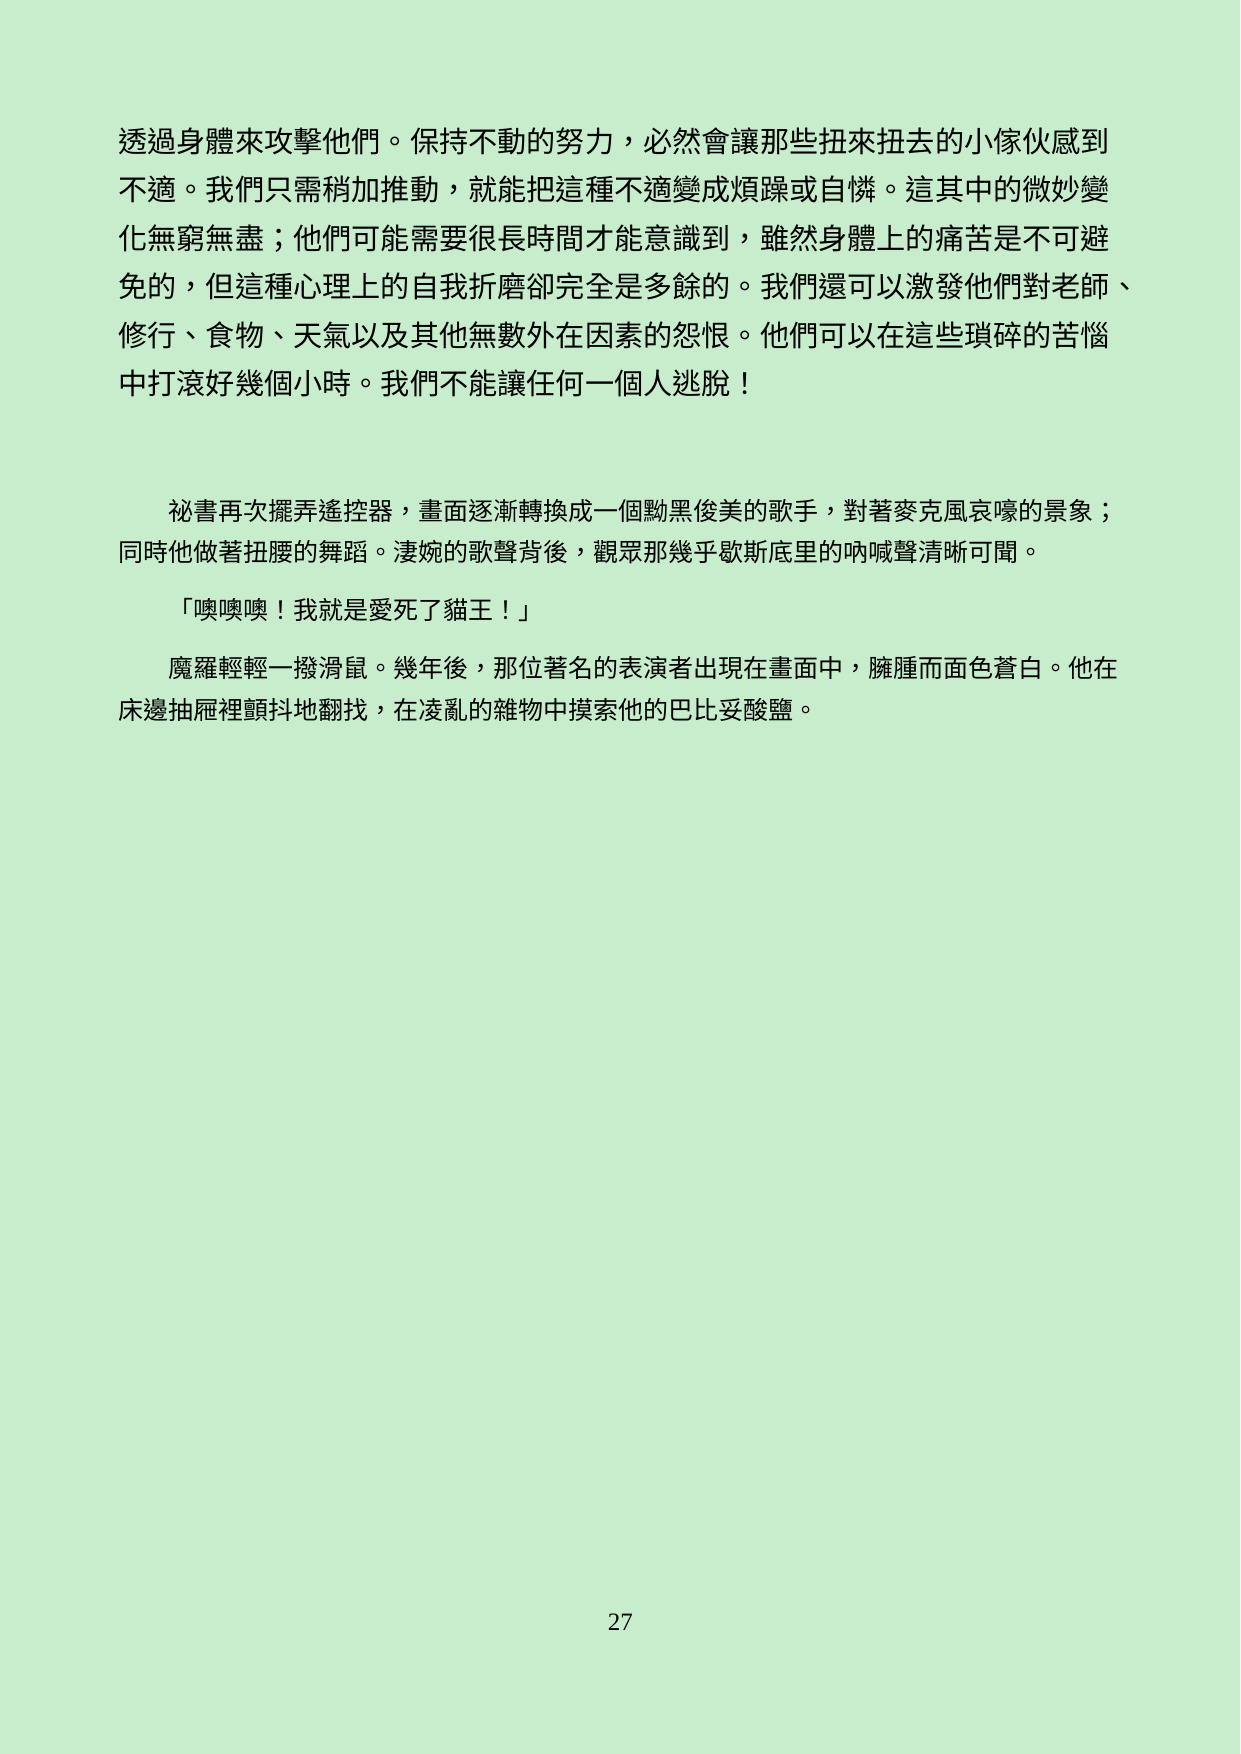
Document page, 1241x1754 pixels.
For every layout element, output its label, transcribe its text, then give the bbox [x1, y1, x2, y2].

text 魔羅輕輕一撥滑鼠。幾年後，那位著名的表演者出現在畫面中，臃腫而面色蒼白。他在床邊抽屜裡顫抖地翻找，在凌亂的雜物中摸索他的巴比妥酸鹽。 [118, 649, 1122, 727]
text 「噢噢噢！我就是愛死了貓王！」 [118, 591, 1122, 627]
text 如果他們中的任何一個開始進行心靈修養，比如通過冥想；那就是我們加倍努力的時候了，因為這樣的人可能會脫離我們的掌控。我在給其他部隊的筆記中提到過這個問題；但在你們的專業領域中，你們有許多機會攻擊冥想者。透過身體來攻擊他們。保持不動的努力，必然會讓那些扭來扭去的小傢伙感到不適。我們只需稍加推動，就能把這種不適變成煩躁或自憐。這其中的微妙變化無窮無盡；他們可能需要很長時間才能意識到，雖然身體上的痛苦是不可避免的，但這種心理上的自我折磨卻完全是多餘的。我們還可以激發他們對老師、修行、食物、天氣以及其他無數外在因素的怨恨。他們可以在這些瑣碎的苦惱中打滾好幾個小時。我們不能讓任何一個人逃脫！ [118, 118, 1122, 403]
text 祕書再次擺弄遙控器，畫面逐漸轉換成一個黝黑俊美的歌手，對著麥克風哀嚎的景象；同時他做著扭腰的舞蹈。淒婉的歌聲背後，觀眾那幾乎歇斯底里的吶喊聲清晰可聞。 [118, 491, 1122, 569]
